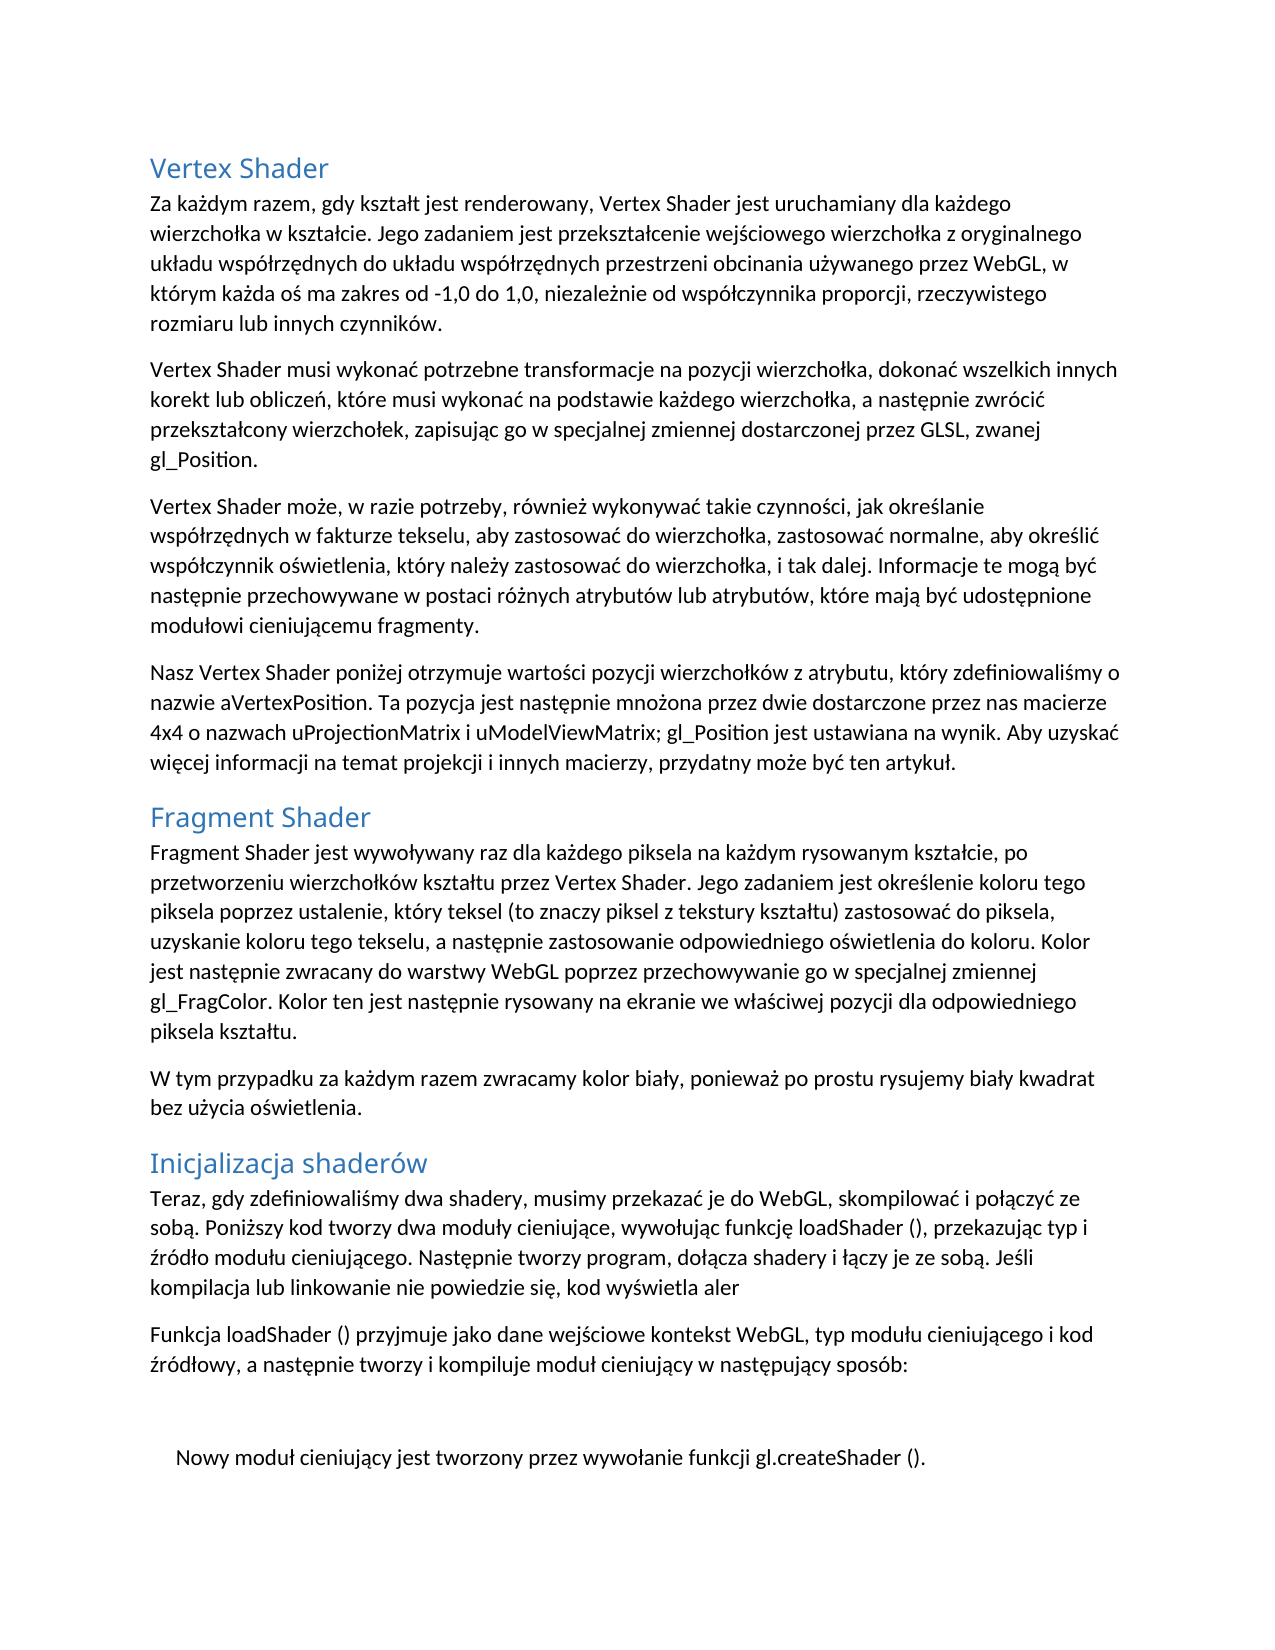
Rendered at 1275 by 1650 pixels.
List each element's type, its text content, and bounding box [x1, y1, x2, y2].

text W tym przypadku za każdym razem zwracamy kolor biały, ponieważ po prostu rysujemy biały kwadrat bez użycia oświetlenia. [150, 1064, 1125, 1122]
subtitle Fragment Shader [150, 798, 1125, 835]
text Za każdym razem, gdy kształt jest renderowany, Vertex Shader jest uruchamiany dla każdego wierzchołka w kształcie. Jego zadaniem jest przekształcenie wejściowego wierzchołka z oryginalnego układu współrzędnych do układu współrzędnych przestrzeni obcinania używanego przez WebGL, w którym każda oś ma zakres od -1,0 do 1,0, niezależnie od współczynnika proporcji, rzeczywistego rozmiaru lub innych czynników. [150, 189, 1125, 337]
text Vertex Shader musi wykonać potrzebne transformacje na pozycji wierzchołka, dokonać wszelkich innych korekt lub obliczeń, które musi wykonać na podstawie każdego wierzchołka, a następnie zwrócić przekształcony wierzchołek, zapisując go w specjalnej zmiennej dostarczonej przez GLSL, zwanej gl_Position. [150, 356, 1125, 473]
text Nasz Vertex Shader poniżej otrzymuje wartości pozycji wierzchołków z atrybutu, który zdefiniowaliśmy o nazwie aVertexPosition. Ta pozycja jest następnie mnożona przez dwie dostarczone przez nas macierze 4x4 o nazwach uProjectionMatrix i uModelViewMatrix; gl_Position jest ustawiana na wynik. Aby uzyskać więcej informacji na temat projekcji i innych macierzy, przydatny może być ten artykuł. [150, 658, 1125, 776]
subtitle Inicjalizacja shaderów [150, 1144, 1125, 1181]
text Vertex Shader może, w razie potrzeby, również wykonywać takie czynności, jak określanie współrzędnych w fakturze tekselu, aby zastosować do wierzchołka, zastosować normalne, aby określić współczynnik oświetlenia, który należy zastosować do wierzchołka, i tak dalej. Informacje te mogą być następnie przechowywane w postaci różnych atrybutów lub atrybutów, które mają być udostępnione modułowi cieniującemu fragmenty. [150, 492, 1125, 639]
text Fragment Shader jest wywoływany raz dla każdego piksela na każdym rysowanym kształcie, po przetworzeniu wierzchołków kształtu przez Vertex Shader. Jego zadaniem jest określenie koloru tego piksela poprzez ustalenie, który teksel (to znaczy piksel z tekstury kształtu) zastosować do piksela, uzyskanie koloru tego tekselu, a następnie zastosowanie odpowiedniego oświetlenia do koloru. Kolor jest następnie zwracany do warstwy WebGL poprzez przechowywanie go w specjalnej zmiennej gl_FragColor. Kolor ten jest następnie rysowany na ekranie we właściwej pozycji dla odpowiedniego piksela kształtu. [150, 838, 1125, 1045]
text Nowy moduł cieniujący jest tworzony przez wywołanie funkcji gl.createShader (). [150, 1443, 1125, 1471]
subtitle Vertex Shader [150, 150, 1125, 187]
text Teraz, gdy zdefiniowaliśmy dwa shadery, musimy przekazać je do WebGL, skompilować i połączyć ze sobą. Poniższy kod tworzy dwa moduły cieniujące, wywołując funkcję loadShader (), przekazując typ i źródło modułu cieniującego. Następnie tworzy program, dołącza shadery i łączy je ze sobą. Jeśli kompilacja lub linkowanie nie powiedzie się, kod wyświetla aler [150, 1184, 1125, 1301]
text Funkcja loadShader () przyjmuje jako dane wejściowe kontekst WebGL, typ modułu cieniującego i kod źródłowy, a następnie tworzy i kompiluje moduł cieniujący w następujący sposób: [150, 1320, 1125, 1378]
